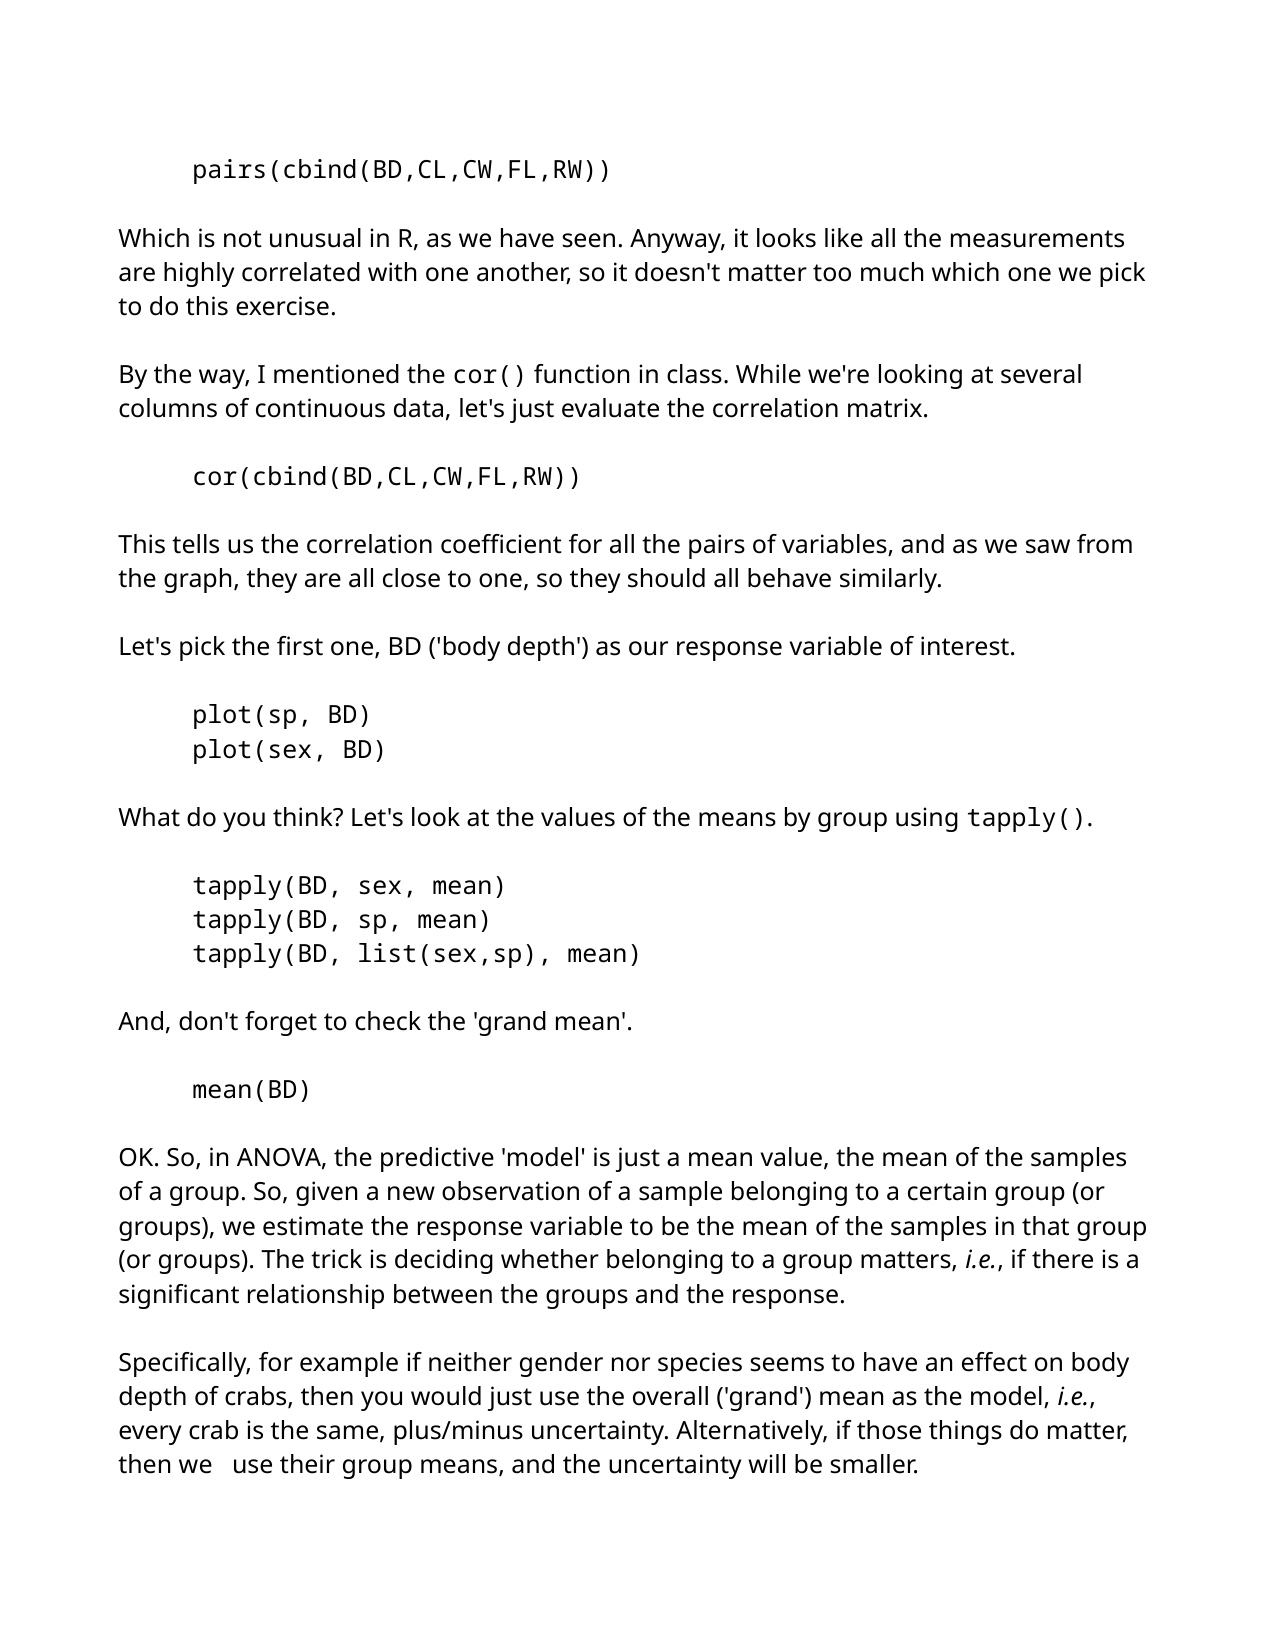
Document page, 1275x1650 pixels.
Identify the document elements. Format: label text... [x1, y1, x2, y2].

text plot(sex, BD) [118, 731, 1157, 765]
text And, don't forget to check the 'grand mean'. [118, 1004, 1157, 1038]
text cor(cbind(BD,CL,CW,FL,RW)) [118, 459, 1157, 493]
text mean(BD) [118, 1072, 1157, 1106]
text OK. So, in ANOVA, the predictive 'model' is just a mean value, the mean of the samples of a group. So, given a new observation of a sample belonging to a certain group (or groups), we estimate the response variable to be the mean of the samples in that group (or groups). The trick is deciding whether belonging to a group matters, i.e., if there is a significant relationship between the groups and the response. [118, 1140, 1157, 1310]
text Specifically, for example if neither gender nor species seems to have an effect on body depth of crabs, then you would just use the overall ('grand') mean as the model, i.e., every crab is the same, plus/minus uncertainty. Alternatively, if those things do matter, then we use their group means, and the uncertainty will be smaller. [118, 1344, 1157, 1481]
text By the way, I mentioned the cor() function in class. While we're looking at several columns of continuous data, let's just evaluate the correlation matrix. [118, 357, 1157, 425]
text tapply(BD, sex, mean) [118, 867, 1157, 902]
text This tells us the correlation coefficient for all the pairs of variables, and as we saw from the graph, they are all close to one, so they should all behave similarly. [118, 527, 1157, 595]
text pairs(cbind(BD,CL,CW,FL,RW)) [118, 152, 1157, 186]
text What do you think? Let's look at the values of the means by group using tapply(). [118, 799, 1157, 833]
text tapply(BD, list(sex,sp), mean) [118, 936, 1157, 970]
text plot(sp, BD) [118, 697, 1157, 731]
text Let's pick the first one, BD ('body depth') as our response variable of interest. [118, 629, 1157, 663]
text tapply(BD, sp, mean) [118, 902, 1157, 936]
text Which is not unusual in R, as we have seen. Anyway, it looks like all the measurements are highly correlated with one another, so it doesn't matter too much which one we pick to do this exercise. [118, 220, 1157, 322]
